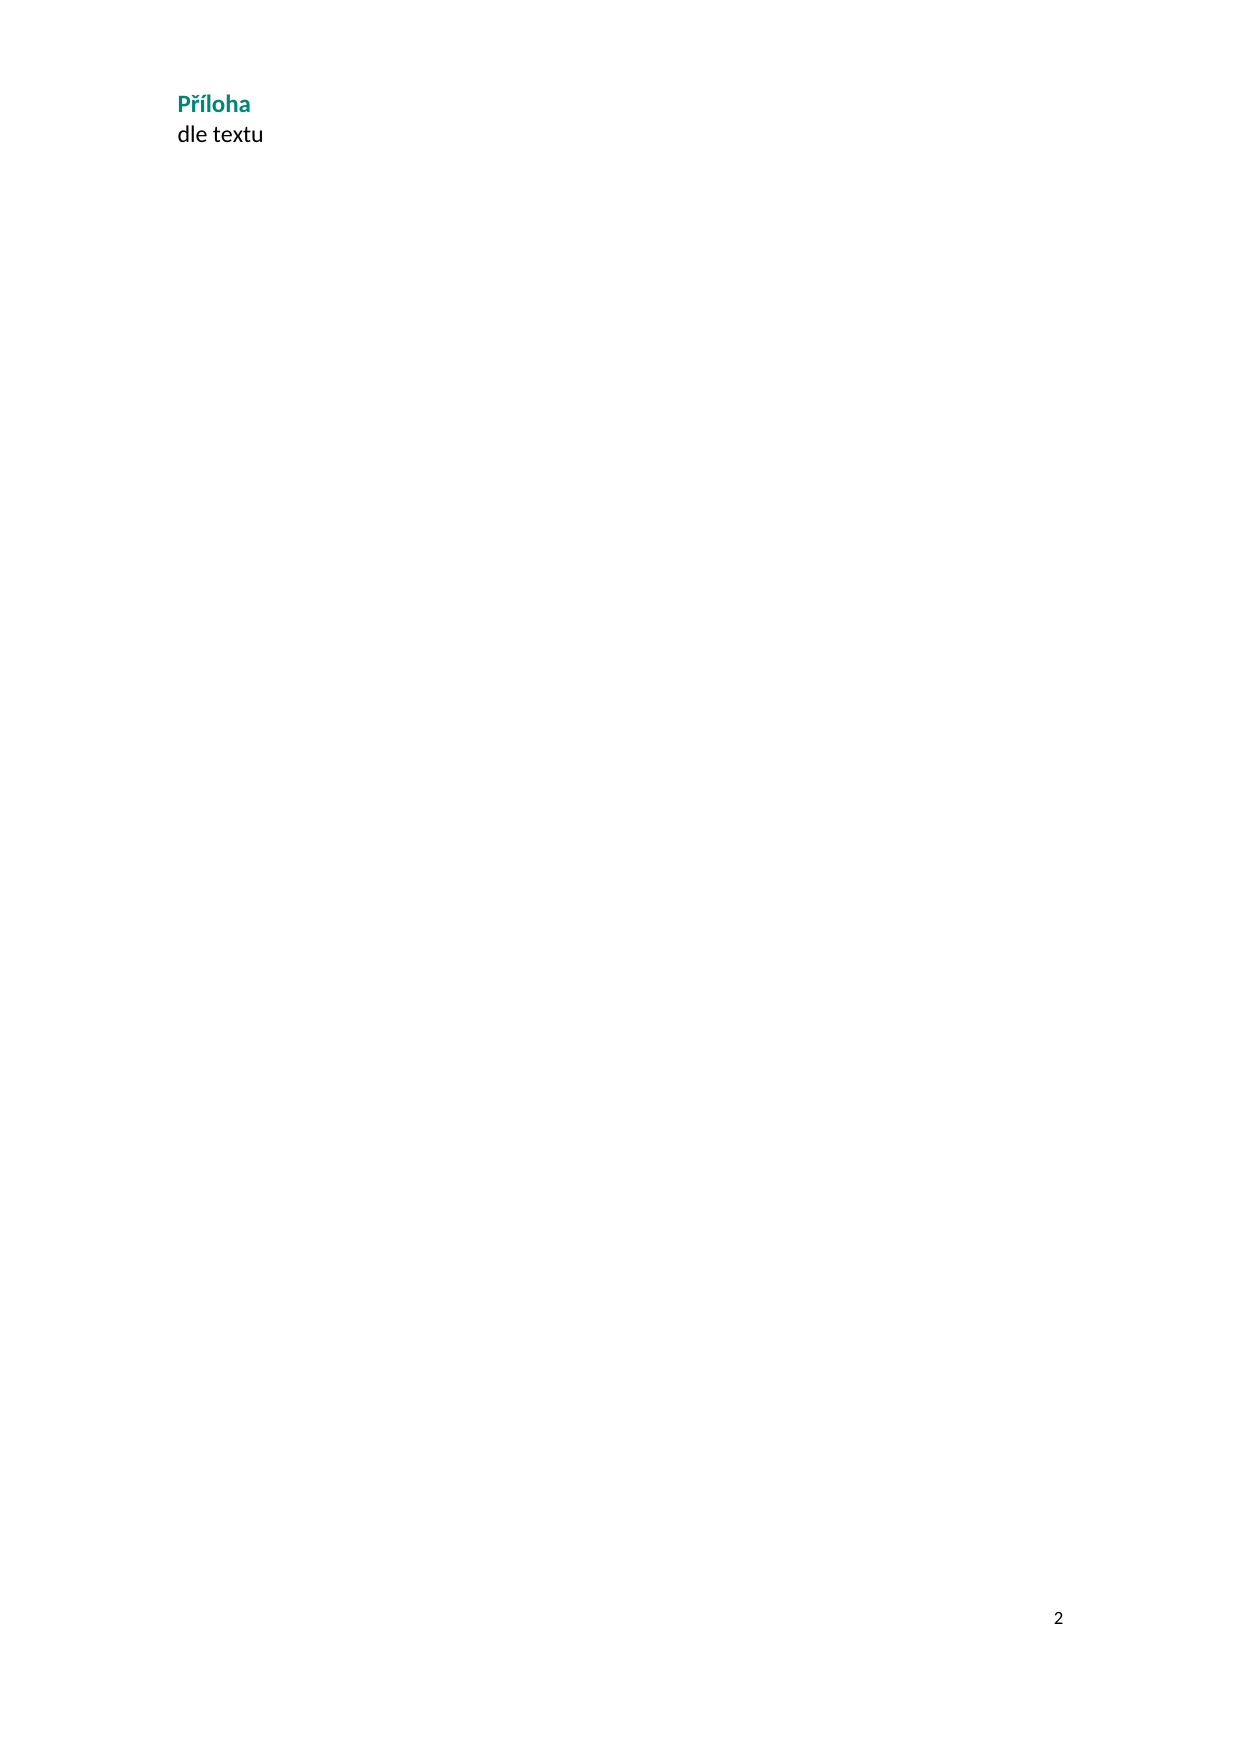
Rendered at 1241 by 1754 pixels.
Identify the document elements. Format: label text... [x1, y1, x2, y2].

text Příloha [177, 88, 1063, 119]
text dle textu [177, 119, 1063, 148]
